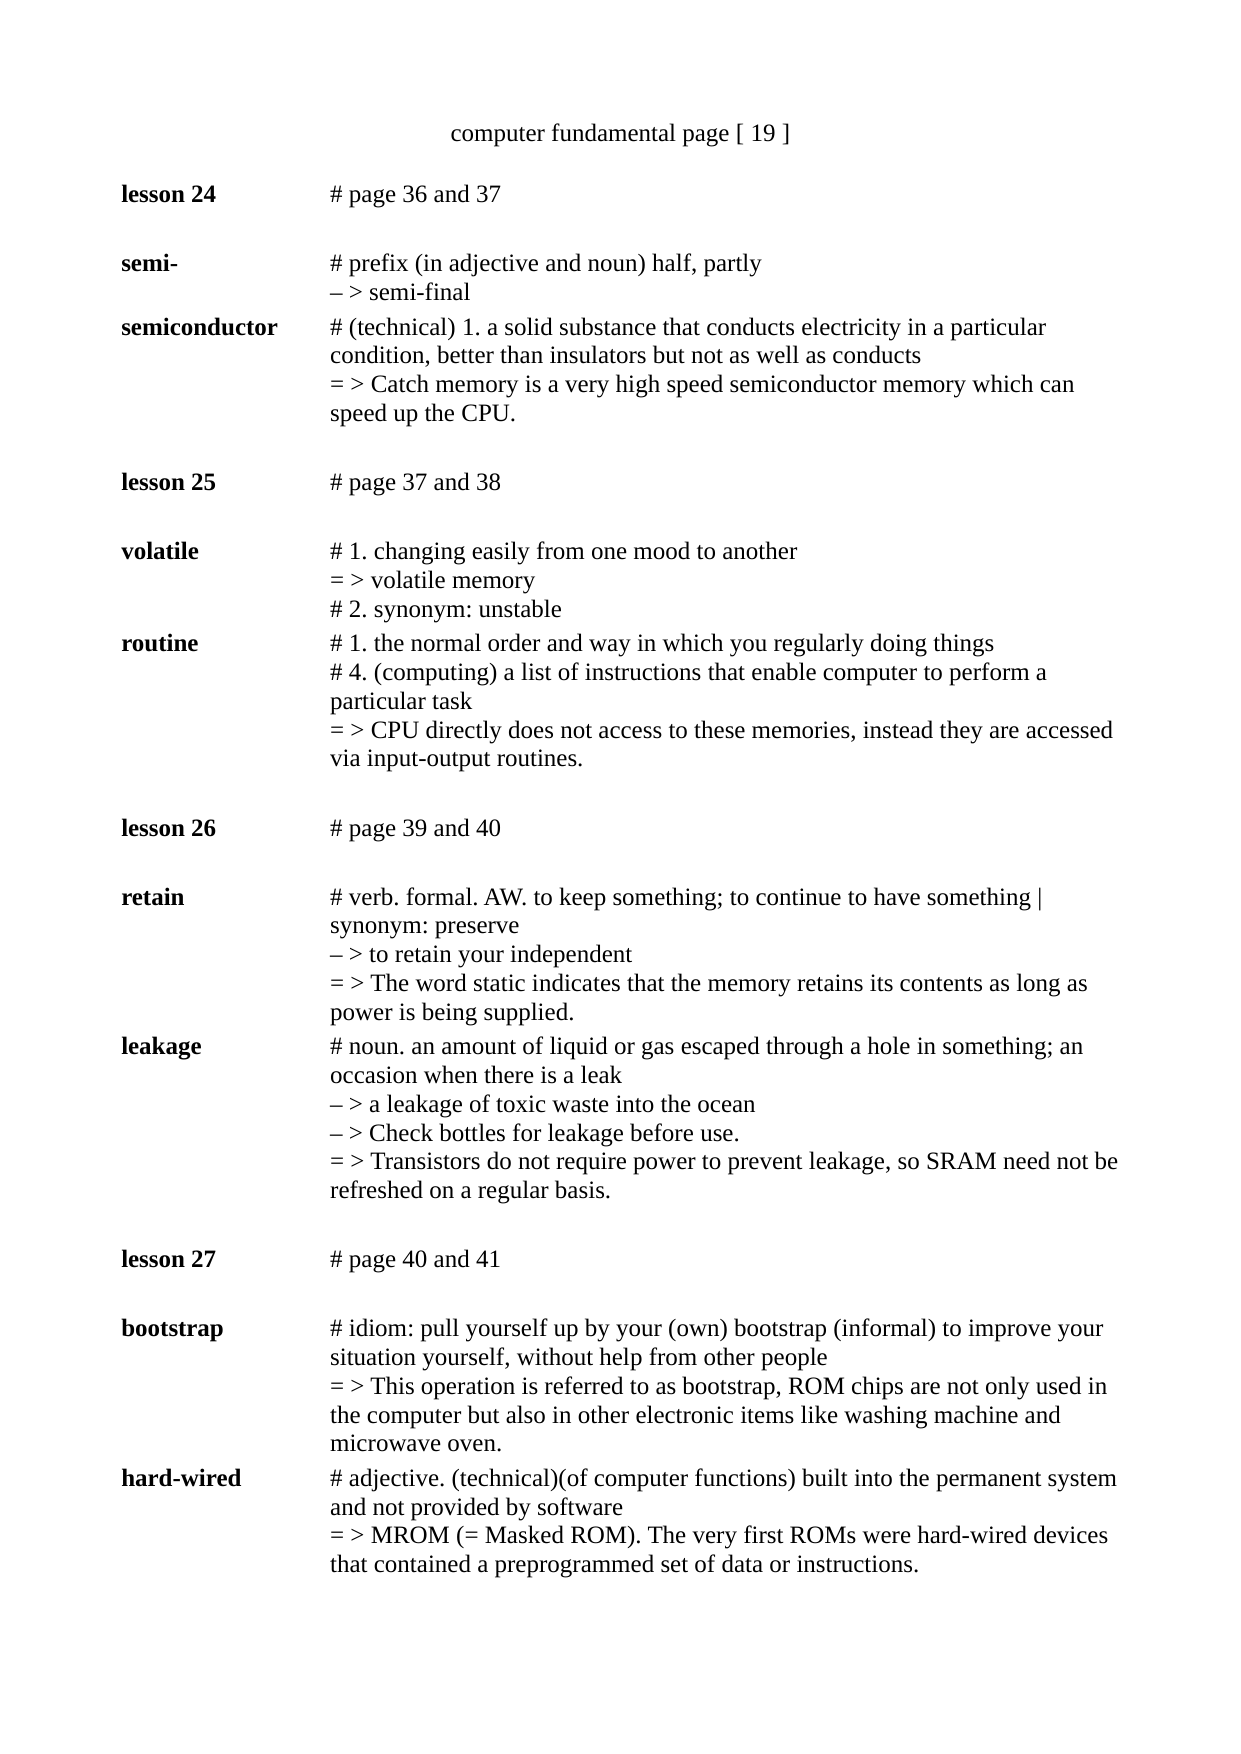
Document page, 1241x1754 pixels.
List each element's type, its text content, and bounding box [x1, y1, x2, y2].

table_cell [327, 1276, 1122, 1311]
table_cell [327, 844, 1122, 879]
table_cell [327, 775, 1122, 810]
table_cell semiconductor [118, 309, 327, 430]
table_cell hard-wired [118, 1460, 327, 1581]
table_cell bootstrap [118, 1311, 327, 1460]
table_cell [118, 1581, 327, 1616]
table_cell [327, 211, 1122, 246]
table_cell # page 39 and 40 [327, 810, 1122, 844]
table_cell lesson 26 [118, 810, 327, 844]
table_cell # adjective. (technical)(of computer functions) built into the permanent system and not provided by software = > MROM (= Masked ROM). The very first ROMs were hard-wired devices that contained a preprogrammed set of data or instructions. [327, 1460, 1122, 1581]
table_cell # page 40 and 41 [327, 1241, 1122, 1276]
table_cell [118, 211, 327, 246]
table_cell [327, 1581, 1122, 1616]
table_cell volatile [118, 534, 327, 626]
table_cell [118, 1207, 327, 1241]
table_cell # noun. an amount of liquid or gas escaped through a hole in something; an occasion when there is a leak – > a leakage of toxic waste into the ocean – > Check bottles for leakage before use. = > Transistors do not require power to prevent leakage, so SRAM need not be refreshed on a regular basis. [327, 1029, 1122, 1207]
table_cell # verb. formal. AW. to keep something; to continue to have something | synonym: preserve – > to retain your independent = > The word static indicates that the memory retains its contents as long as power is being supplied. [327, 879, 1122, 1028]
table_cell # 1. changing easily from one mood to another = > volatile memory # 2. synonym: unstable [327, 534, 1122, 626]
table_cell leakage [118, 1029, 327, 1207]
table_cell lesson 24 [118, 176, 327, 211]
table_cell # idiom: pull yourself up by your (own) bootstrap (informal) to improve your situation yourself, without help from other people = > This operation is referred to as bootstrap, ROM chips are not only used in the computer but also in other electronic items like washing machine and microwave oven. [327, 1311, 1122, 1460]
table_cell [118, 844, 327, 879]
table_cell lesson 25 [118, 464, 327, 499]
table_cell routine [118, 626, 327, 775]
table_cell # page 37 and 38 [327, 464, 1122, 499]
table_cell [327, 1207, 1122, 1241]
table_cell semi- [118, 246, 327, 309]
table_cell [327, 430, 1122, 464]
table_cell [118, 1276, 327, 1311]
table_cell # prefix (in adjective and noun) half, partly – > semi-final [327, 246, 1122, 309]
table_cell # 1. the normal order and way in which you regularly doing things # 4. (computing) a list of instructions that enable computer to perform a particular task = > CPU directly does not access to these memories, instead they are accessed via input-output routines. [327, 626, 1122, 775]
table_cell retain [118, 879, 327, 1028]
table_cell lesson 27 [118, 1241, 327, 1276]
table_cell # (technical) 1. a solid substance that conducts electricity in a particular condition, better than insulators but not as well as conducts = > Catch memory is a very high speed semiconductor memory which can speed up the CPU. [327, 309, 1122, 430]
table_cell # page 36 and 37 [327, 176, 1122, 211]
table_cell [118, 430, 327, 464]
table_cell [118, 775, 327, 810]
table_cell [118, 499, 327, 533]
table_cell [327, 499, 1122, 533]
